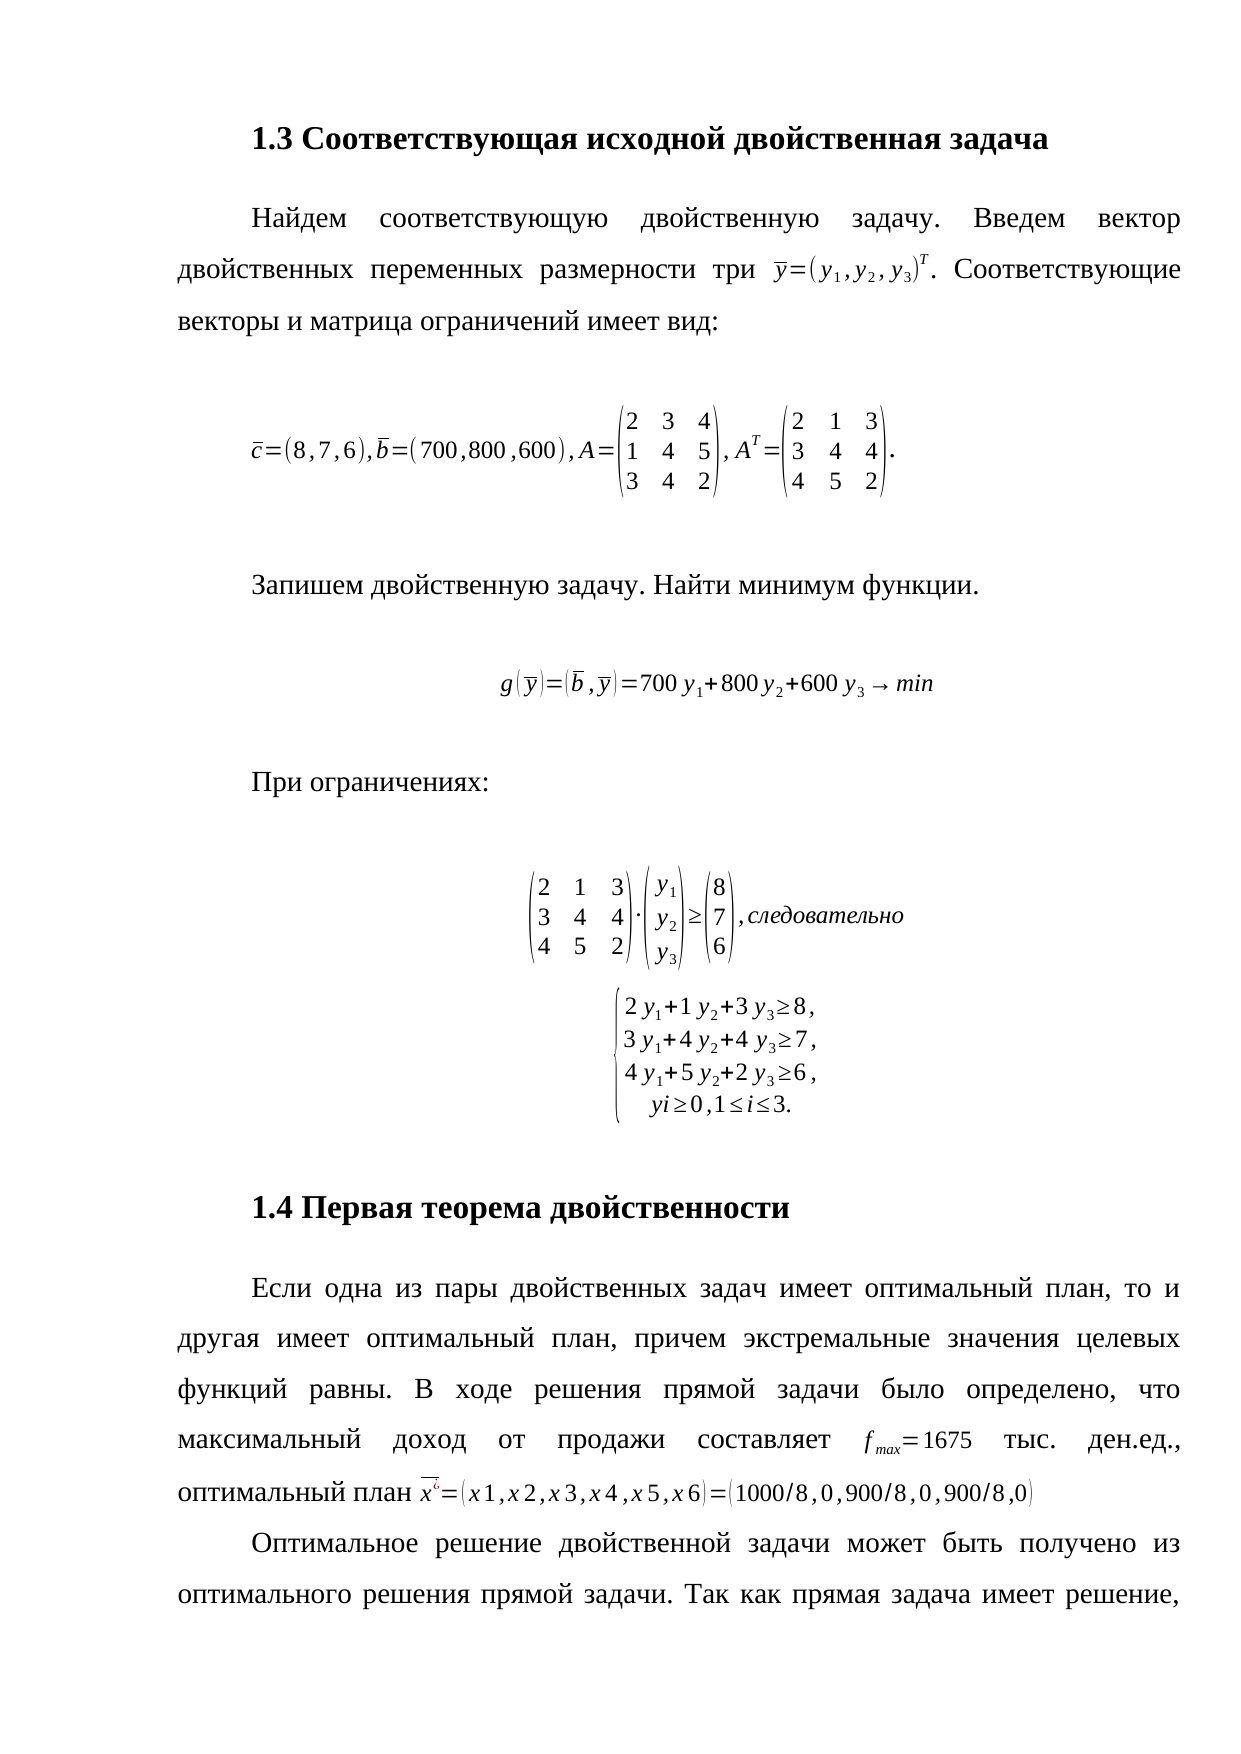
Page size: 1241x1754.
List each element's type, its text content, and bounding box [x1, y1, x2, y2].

subtitle 1.4 Первая теорема двойственности [177, 1188, 1181, 1226]
text . [177, 403, 1181, 500]
text Запишем двойственную задачу. Найти минимум функции. [177, 567, 1181, 600]
text Если одна из пары двойственных задач имеет оптимальный план, то и другая имеет оптимальный план, причем экстремальные значения целевых функций равны. В ходе решения прямой задачи было определено, что максимальный доход от продажи составляет тыс. ден.ед., оптимальный план [177, 1270, 1181, 1509]
subtitle 1.3 Соответствующая исходной двойственная задача [177, 118, 1181, 156]
text Оптимальное решение двойственной задачи может быть получено из оптимального решения прямой задачи. Так как прямая задача имеет решение, [177, 1525, 1181, 1609]
text Найдем соответствующую двойственную задачу. Введем вектор двойственных переменных размерности три . Соответствующие векторы и матрица ограничений имеет вид: [177, 201, 1181, 336]
text При ограничениях: [177, 764, 1181, 797]
